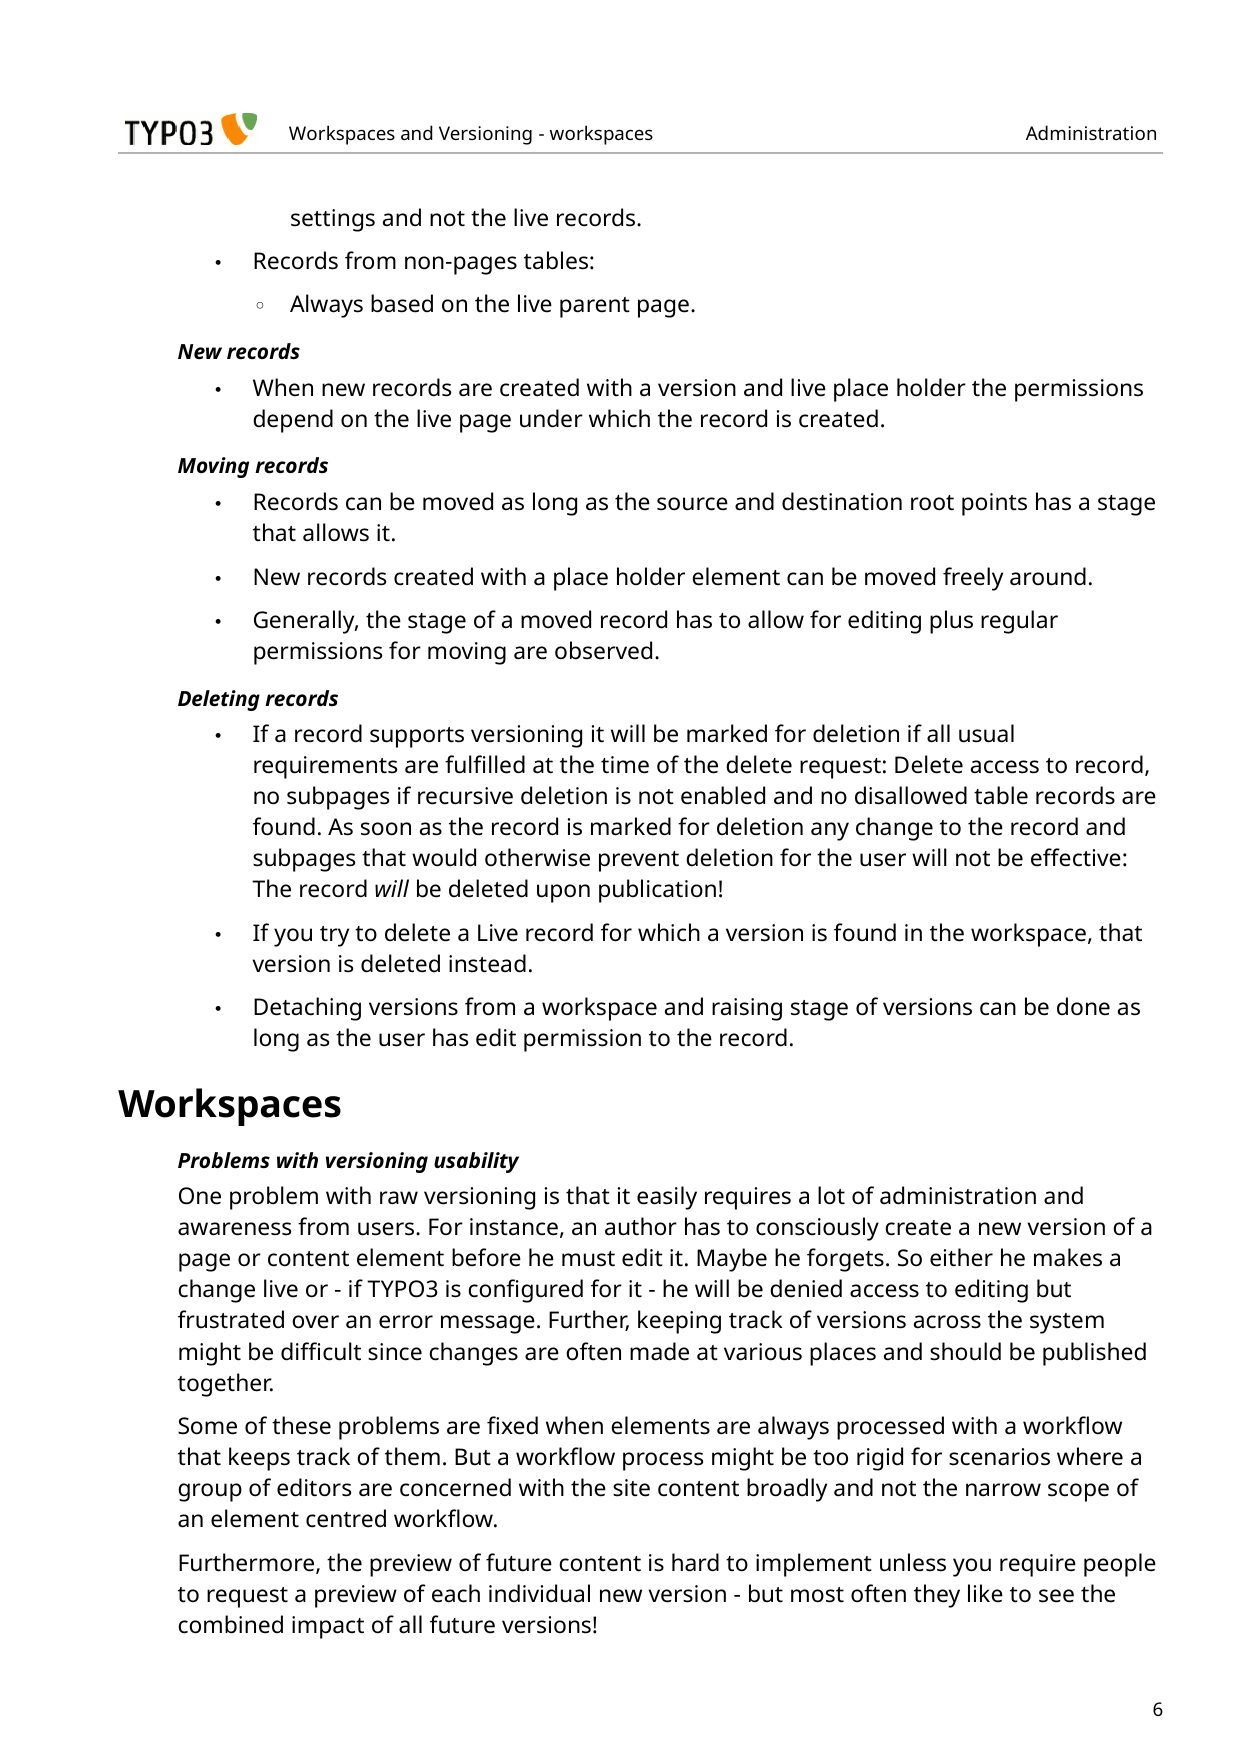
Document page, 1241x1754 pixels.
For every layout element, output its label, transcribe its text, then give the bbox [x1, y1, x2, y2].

subtitle Deleting records [177, 684, 1163, 712]
list Generally, the stage of a moved record has to allow for editing plus regular permissions for moving are observed. [215, 604, 1163, 666]
list New records created with a place holder element can be moved freely around. [215, 560, 1163, 591]
subtitle Moving records [177, 451, 1163, 480]
list settings and not the live records. [252, 202, 1163, 233]
list When new records are created with a version and live place holder the permissions depend on the live page under which the record is created. [215, 372, 1163, 434]
subtitle New records [177, 337, 1163, 366]
subtitle Problems with versioning usability [177, 1146, 1163, 1174]
list Records can be moved as long as the source and destination root points has a stage that allows it. [215, 486, 1163, 548]
list Always based on the live parent page. [252, 288, 1163, 319]
list If you try to delete a Live record for which a version is found in the workspace, that version is deleted instead. [215, 917, 1163, 979]
text One problem with raw versioning is that it easily requires a lot of administration and awareness from users. For instance, an author has to consciously create a new version of a page or content element before he must edit it. Maybe he forgets. So either he makes a change live or - if TYPO3 is configured for it - he will be denied access to editing but frustrated over an error message. Further, keeping track of versions across the system might be difficult since changes are often made at various places and should be published together. [177, 1180, 1163, 1397]
list Detaching versions from a workspace and raising stage of versions can be done as long as the user has edit permission to the record. [215, 991, 1163, 1053]
text Furthermore, the preview of future content is hard to implement unless you require people to request a preview of each individual new version - but most often they like to see the combined impact of all future versions! [177, 1546, 1163, 1639]
list Records from non-pages tables: [215, 245, 1163, 276]
subtitle Workspaces [118, 1077, 1163, 1128]
list If a record supports versioning it will be marked for deletion if all usual requirements are fulfilled at the time of the delete request: Delete access to record, no subpages if recursive deletion is not enabled and no disallowed table records are found. As soon as the record is marked for deletion any change to the record and subpages that would otherwise prevent deletion for the user will not be effective: The record will be deleted upon publication! [215, 718, 1163, 904]
picture [124, 112, 260, 145]
text Some of these problems are fixed when elements are always processed with a workflow that keeps track of them. But a workflow process might be too rigid for scenarios where a group of editors are concerned with the site content broadly and not the narrow scope of an element centred workflow. [177, 1410, 1163, 1534]
